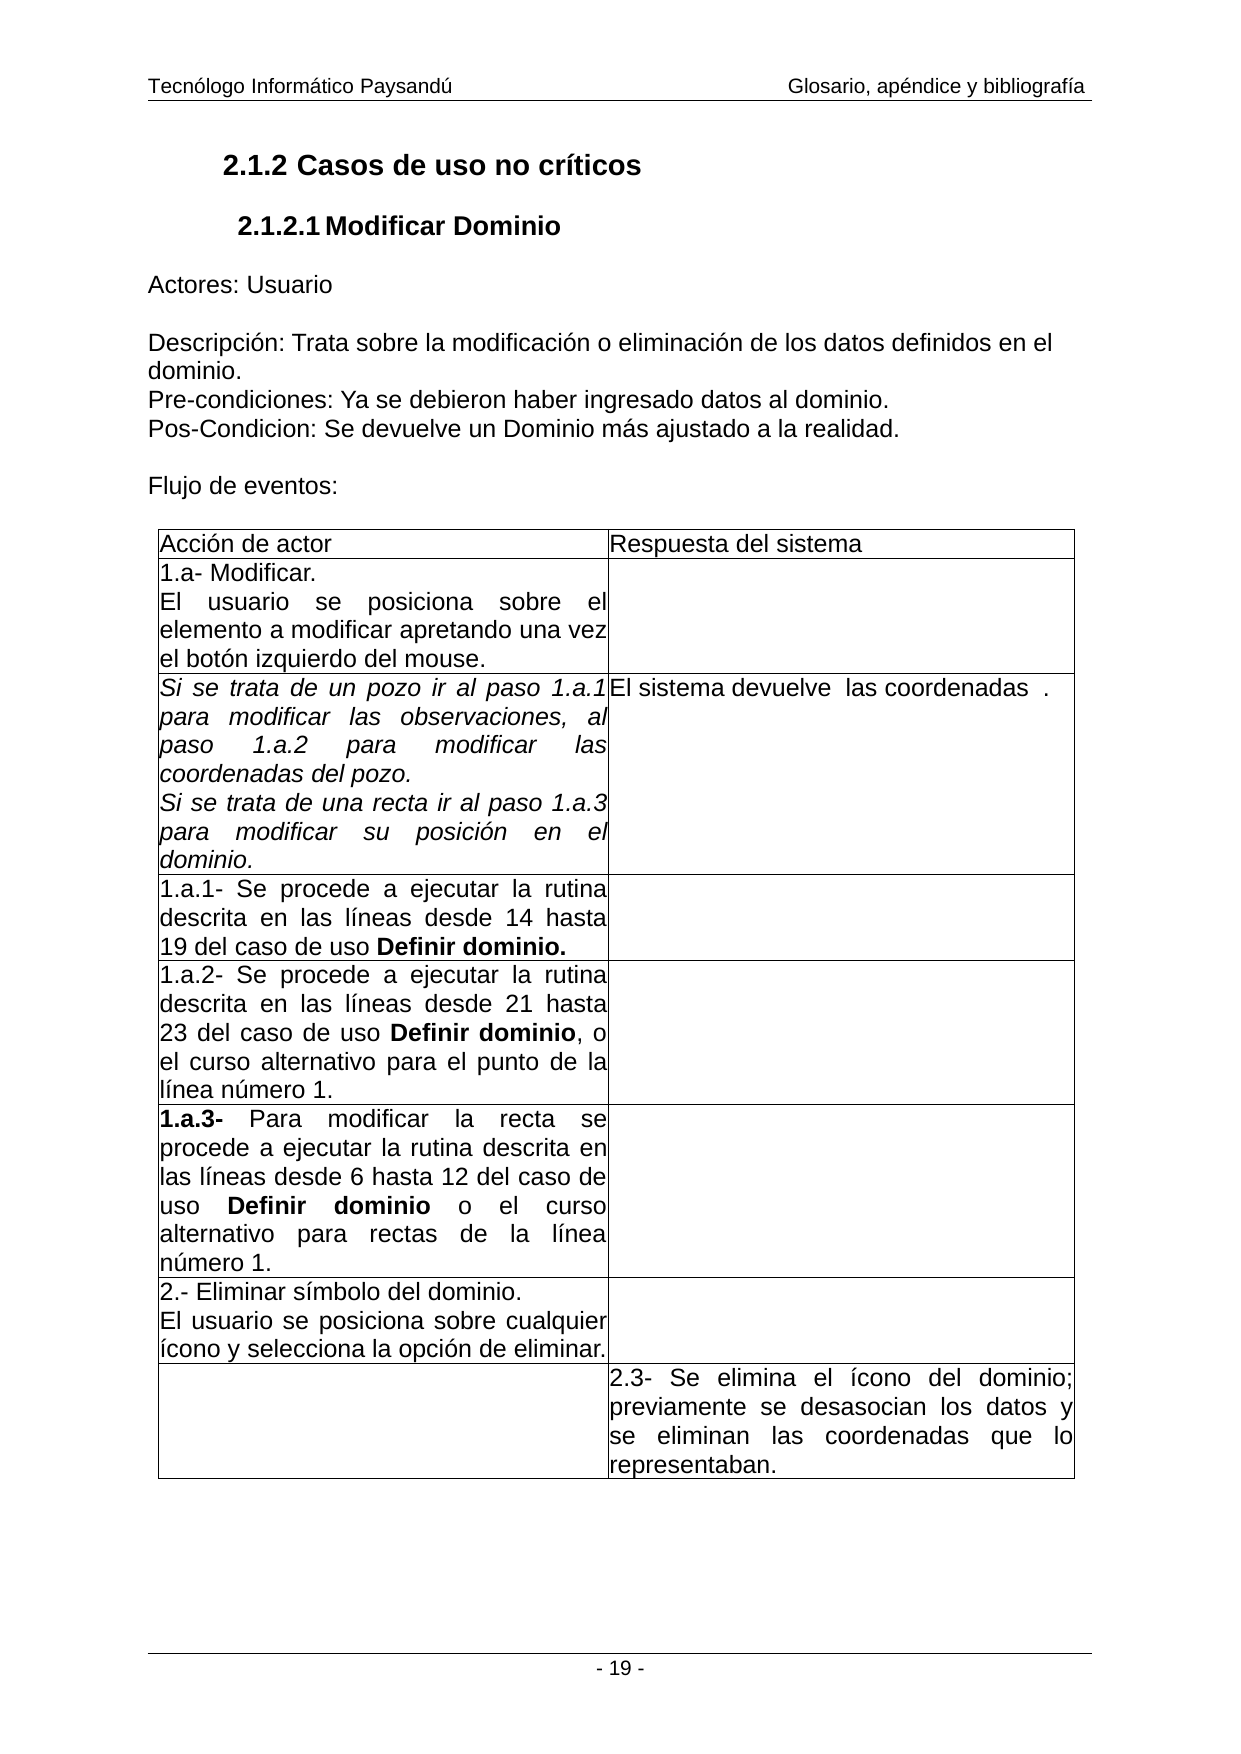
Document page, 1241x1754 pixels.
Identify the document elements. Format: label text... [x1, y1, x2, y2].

text Pos-Condicion: Se devuelve un Dominio más ajustado a la realidad. [148, 414, 1092, 442]
table_cell 1.a.2- Se procede a ejecutar la rutina descrita en las líneas desde 21 hasta 23 del caso de uso Definir dominio, o el curso alternativo para el punto de la línea número 1. [159, 961, 608, 1104]
table_header Respuesta del sistema [609, 530, 1074, 558]
text Flujo de eventos: [148, 471, 1092, 500]
table_cell 1.a.1- Se procede a ejecutar la rutina descrita en las líneas desde 14 hasta 19 del caso de uso Definir dominio. [159, 875, 608, 960]
table_cell [609, 1105, 1074, 1277]
table_header Acción de actor [159, 530, 608, 558]
table_cell El sistema devuelve las coordenadas . [609, 674, 1074, 874]
table_cell [609, 1278, 1074, 1363]
text Actores: Usuario [148, 270, 1092, 299]
table_cell 1.a.3- Para modificar la recta se procede a ejecutar la rutina descrita en las líneas desde 6 hasta 12 del caso de uso Definir dominio o el curso alternativo para rectas de la línea número 1. [159, 1105, 608, 1277]
subtitle Casos de uso no críticos [223, 148, 1092, 181]
table_cell 2.3- Se elimina el ícono del dominio; previamente se desasocian los datos y se eliminan las coordenadas que lo representaban. [609, 1364, 1074, 1478]
text Descripción: Trata sobre la modificación o eliminación de los datos definidos en el dominio. [148, 327, 1092, 385]
table_cell 1.a- Modificar. El usuario se posiciona sobre el elemento a modificar apretando una vez el botón izquierdo del mouse. [159, 559, 608, 673]
table_cell [609, 875, 1074, 960]
table_cell [609, 961, 1074, 1104]
text Pre-condiciones: Ya se debieron haber ingresado datos al dominio. [148, 385, 1092, 414]
subtitle Modificar Dominio [237, 210, 1092, 241]
table_cell [159, 1364, 608, 1478]
table_cell Si se trata de un pozo ir al paso 1.a.1 para modificar las observaciones, al paso 1.a.2 para modificar las coordenadas del pozo. Si se trata de una recta ir al paso 1.a.3 para modificar su posición en el dominio. [159, 674, 608, 874]
table_cell 2.- Eliminar símbolo del dominio. El usuario se posiciona sobre cualquier ícono y selecciona la opción de eliminar. [159, 1278, 608, 1363]
table_cell [609, 559, 1074, 673]
